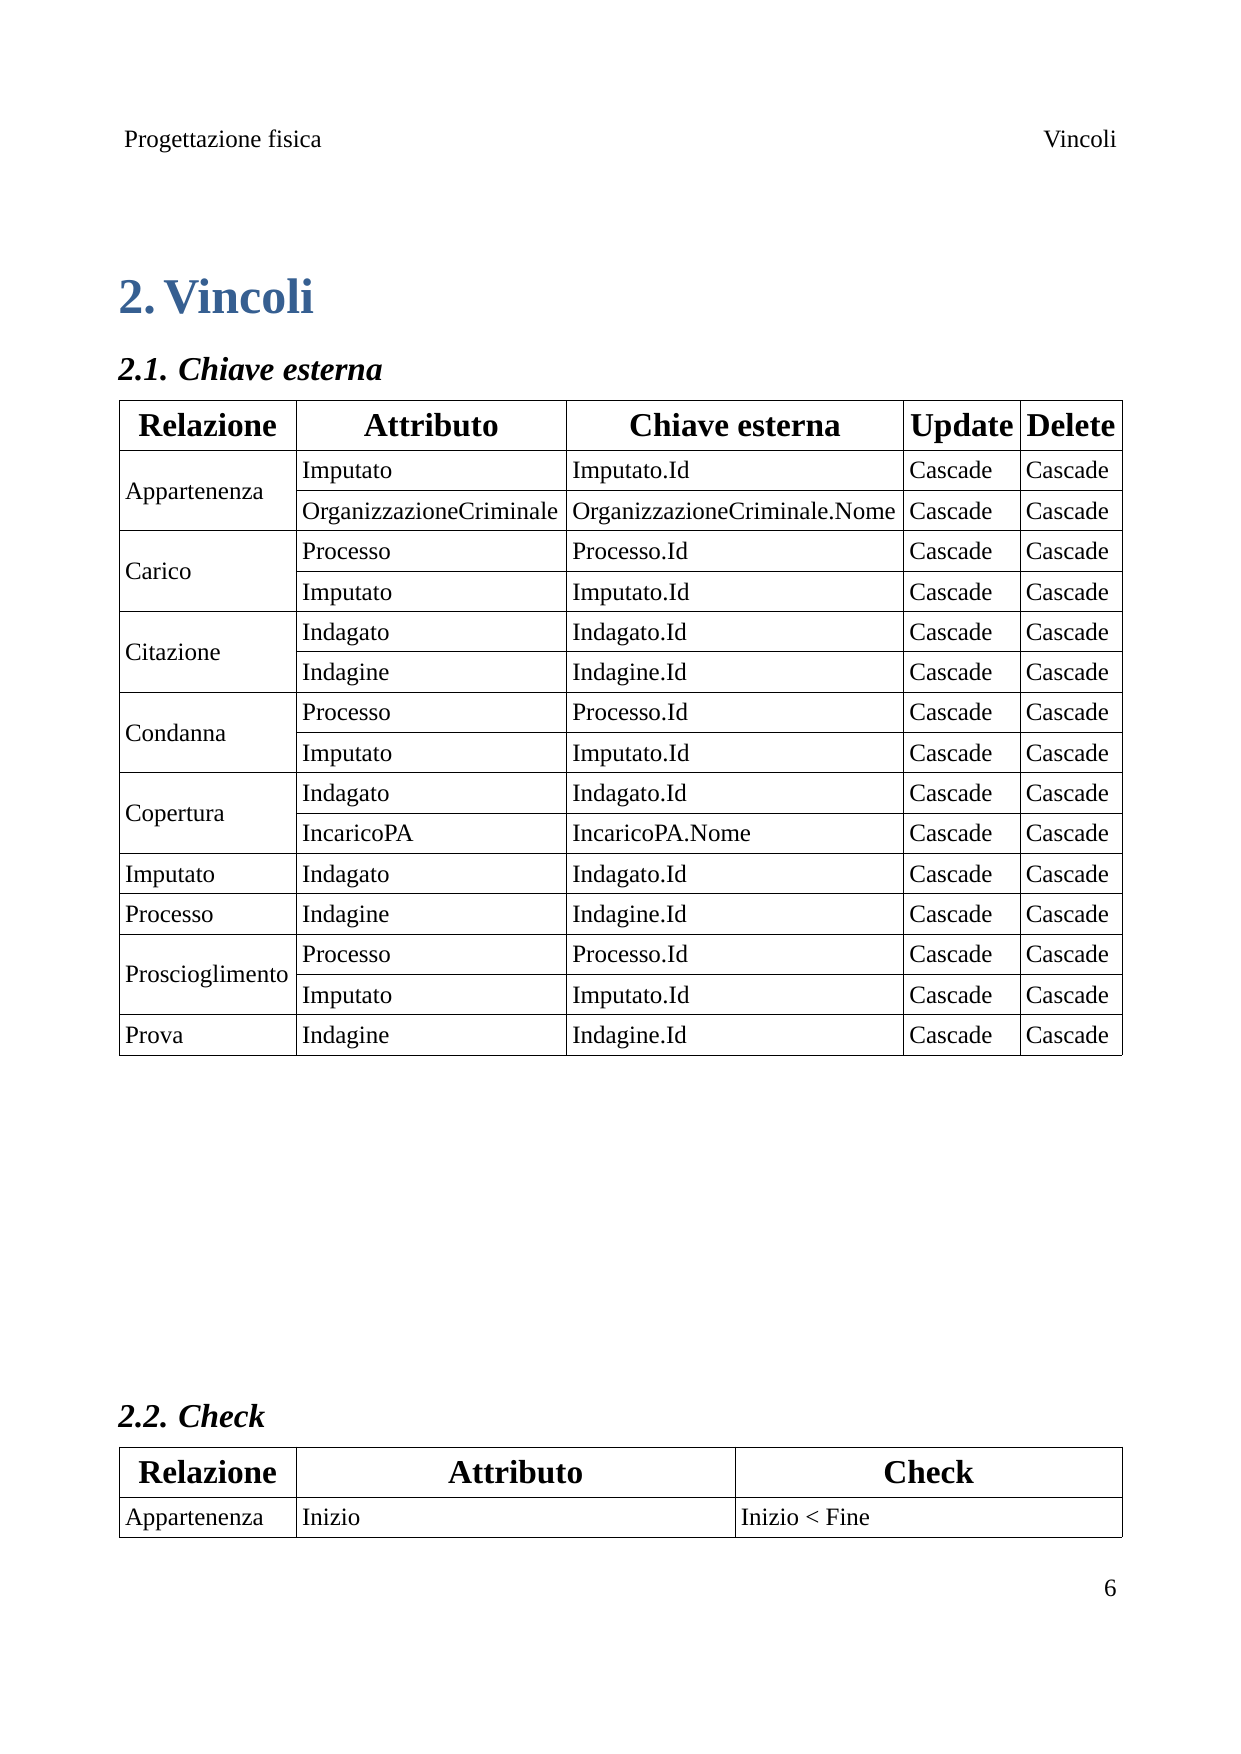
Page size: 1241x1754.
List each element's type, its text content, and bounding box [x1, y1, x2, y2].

table_cell Proscioglimento [120, 935, 296, 1014]
table_cell Indagato [297, 612, 566, 651]
table_cell Cascade [904, 894, 1020, 933]
table_cell Cascade [904, 693, 1020, 732]
table_cell Cascade [1021, 814, 1122, 853]
table_cell Appartenenza [120, 451, 296, 530]
table_cell IncaricoPA [297, 814, 566, 853]
table_header Relazione [120, 1448, 296, 1497]
table_cell Inizio < Fine [736, 1498, 1122, 1537]
table_cell Cascade [904, 854, 1020, 893]
table_cell Processo.Id [567, 693, 903, 732]
table_cell Appartenenza [120, 1498, 296, 1537]
subtitle Check [118, 1396, 1122, 1434]
table_cell Cascade [1021, 894, 1122, 933]
table_cell Processo [297, 531, 566, 571]
table_cell Processo.Id [567, 531, 903, 571]
table_cell Indagato.Id [567, 773, 903, 813]
table_header Delete [1021, 401, 1122, 450]
table_cell Cascade [904, 773, 1020, 813]
table_cell Condanna [120, 693, 296, 772]
table_cell Cascade [1021, 572, 1122, 611]
table_cell Cascade [1021, 773, 1122, 813]
table_cell Cascade [1021, 733, 1122, 772]
table_cell Imputato.Id [567, 451, 903, 490]
table_cell Carico [120, 531, 296, 611]
table_cell Prova [120, 1015, 296, 1054]
table_cell Indagine [297, 1015, 566, 1054]
table_cell Cascade [1021, 612, 1122, 651]
table_cell Indagine [297, 894, 566, 933]
table_cell Cascade [904, 733, 1020, 772]
table_cell Imputato.Id [567, 975, 903, 1014]
table_cell Cascade [904, 814, 1020, 853]
table_cell Cascade [904, 975, 1020, 1014]
table_cell Cascade [904, 531, 1020, 571]
table_cell Indagine.Id [567, 1015, 903, 1054]
table_cell Imputato [297, 975, 566, 1014]
table_cell Processo [297, 693, 566, 732]
table_cell Imputato [297, 451, 566, 490]
table_cell Cascade [904, 1015, 1020, 1054]
table_cell Cascade [904, 491, 1020, 530]
table_cell Processo.Id [567, 935, 903, 974]
table_cell Cascade [904, 572, 1020, 611]
table_header Relazione [120, 401, 296, 450]
table_cell Indagato.Id [567, 854, 903, 893]
table_cell Cascade [1021, 531, 1122, 571]
table_header Attributo [297, 1448, 735, 1497]
table_cell Indagine [297, 652, 566, 692]
subtitle Chiave esterna [118, 349, 1122, 387]
table_cell OrganizzazioneCriminale [297, 491, 566, 530]
table_cell Cascade [1021, 491, 1122, 530]
table_cell Cascade [904, 451, 1020, 490]
table_cell IncaricoPA.Nome [567, 814, 903, 853]
table_cell Cascade [1021, 451, 1122, 490]
table_cell OrganizzazioneCriminale.Nome [567, 491, 903, 530]
subtitle Vincoli [118, 267, 1122, 324]
table_cell Processo [120, 894, 296, 933]
table_cell Cascade [904, 935, 1020, 974]
table_cell Indagine.Id [567, 894, 903, 933]
table_cell Cascade [1021, 652, 1122, 692]
table_cell Cascade [1021, 854, 1122, 893]
table_cell Cascade [1021, 1015, 1122, 1054]
table_cell Cascade [904, 612, 1020, 651]
table_cell Indagato [297, 773, 566, 813]
table_cell Inizio [297, 1498, 735, 1537]
table_cell Imputato.Id [567, 572, 903, 611]
table_header Attributo [297, 401, 566, 450]
table_header Check [736, 1448, 1122, 1497]
table_cell Citazione [120, 612, 296, 692]
table_cell Copertura [120, 773, 296, 853]
table_cell Cascade [1021, 975, 1122, 1014]
table_header Chiave esterna [567, 401, 903, 450]
table_cell Indagato [297, 854, 566, 893]
table_header Update [904, 401, 1020, 450]
table_cell Imputato [297, 733, 566, 772]
table_cell Cascade [1021, 693, 1122, 732]
table_cell Imputato.Id [567, 733, 903, 772]
table_cell Imputato [297, 572, 566, 611]
table_cell Processo [297, 935, 566, 974]
table_cell Cascade [1021, 935, 1122, 974]
table_cell Imputato [120, 854, 296, 893]
table_cell Indagine.Id [567, 652, 903, 692]
table_cell Indagato.Id [567, 612, 903, 651]
table_cell Cascade [904, 652, 1020, 692]
